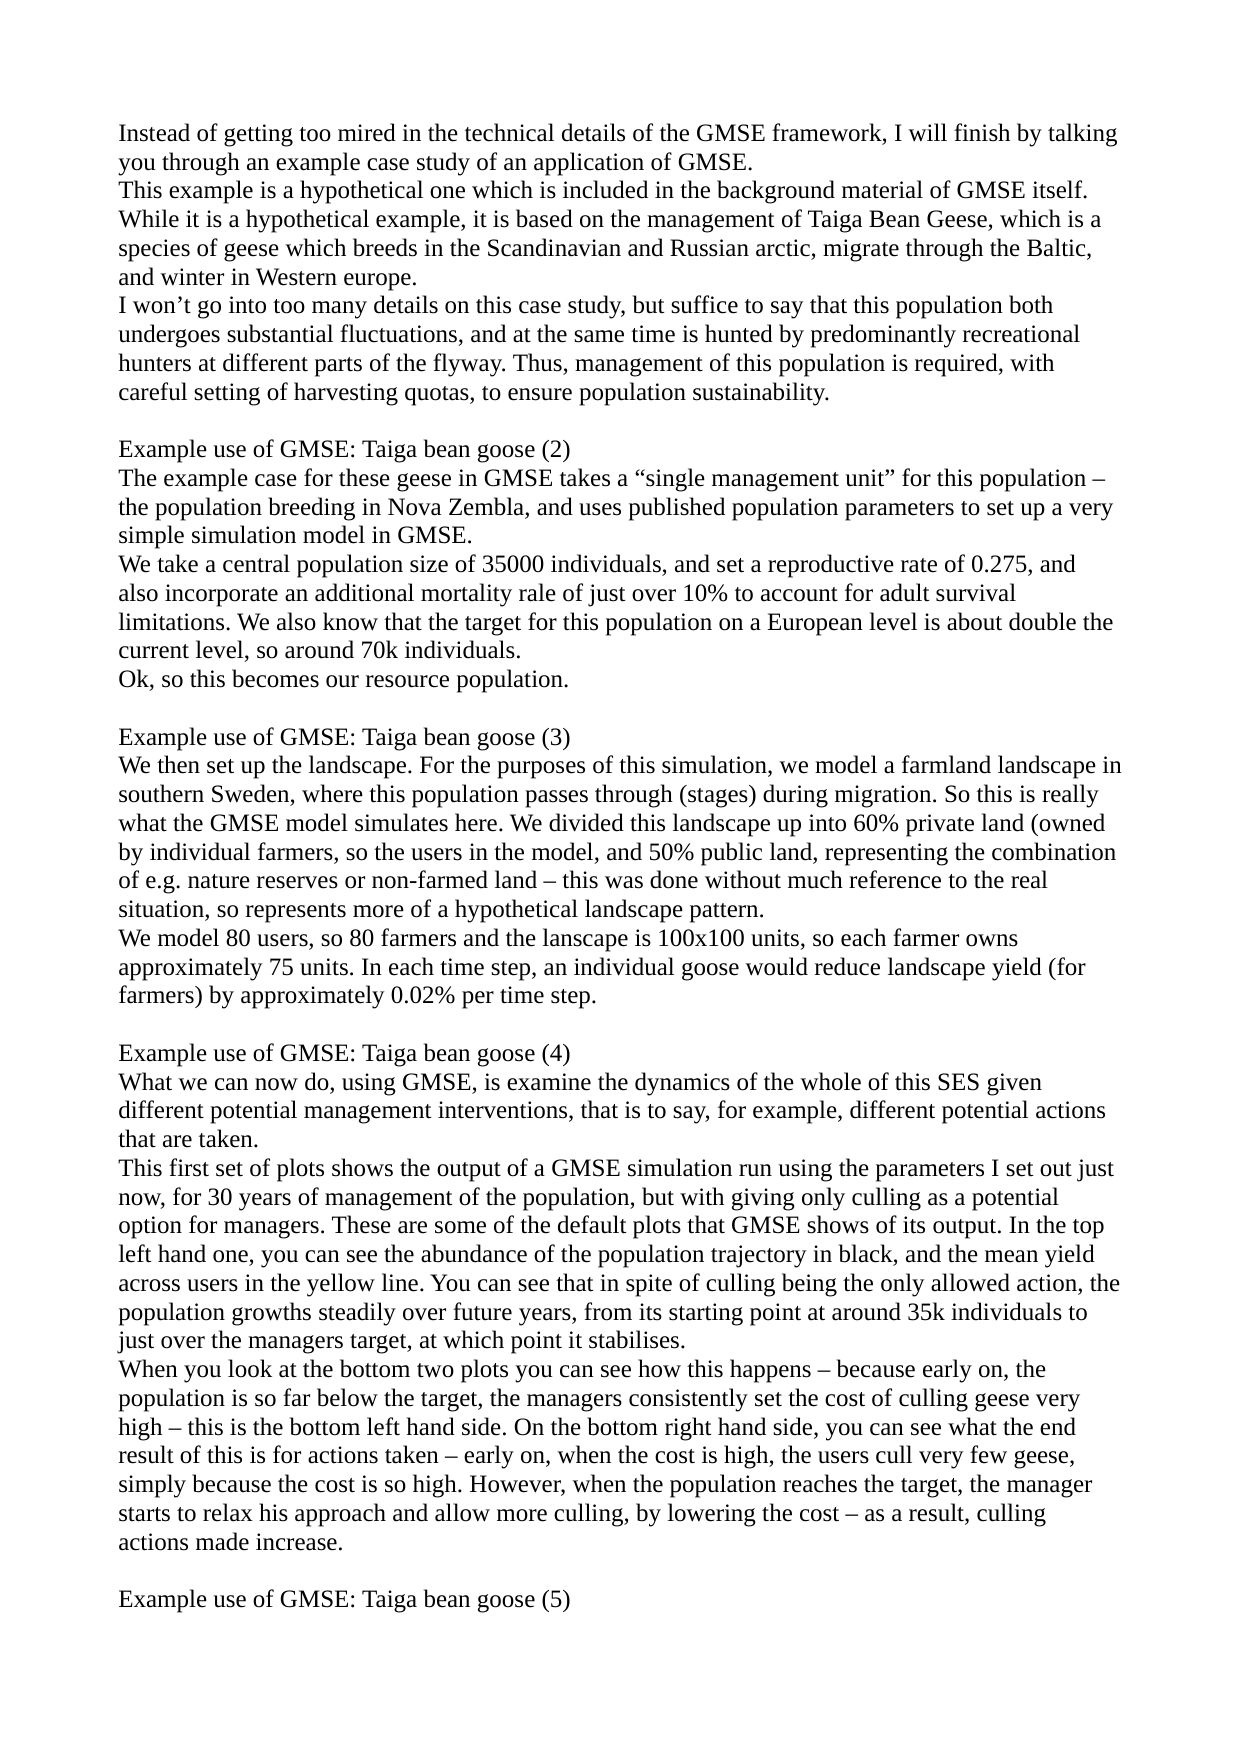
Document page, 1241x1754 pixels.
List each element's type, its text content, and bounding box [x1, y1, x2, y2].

text What we can now do, using GMSE, is examine the dynamics of the whole of this SES given different potential management interventions, that is to say, for example, different potential actions that are taken. [118, 1067, 1122, 1153]
text We take a central population size of 35000 individuals, and set a reproductive rate of 0.275, and also incorporate an additional mortality rale of just over 10% to account for adult survival limitations. We also know that the target for this population on a European level is about double the current level, so around 70k individuals. [118, 549, 1122, 664]
text This example is a hypothetical one which is included in the background material of GMSE itself. While it is a hypothetical example, it is based on the management of Taiga Bean Geese, which is a species of geese which breeds in the Scandinavian and Russian arctic, migrate through the Baltic, and winter in Western europe. [118, 176, 1122, 291]
text We then set up the landscape. For the purposes of this simulation, we model a farmland landscape in southern Sweden, where this population passes through (stages) during migration. So this is really what the GMSE model simulates here. We divided this landscape up into 60% private land (owned by individual farmers, so the users in the model, and 50% public land, representing the combination of e.g. nature reserves or non-farmed land – this was done without much reference to the real situation, so represents more of a hypothetical landscape pattern. [118, 751, 1122, 923]
text We model 80 users, so 80 farmers and the lanscape is 100x100 units, so each farmer owns approximately 75 units. In each time step, an individual goose would reduce landscape yield (for farmers) by approximately 0.02% per time step. [118, 923, 1122, 1009]
text Instead of getting too mired in the technical details of the GMSE framework, I will finish by talking you through an example case study of an application of GMSE. [118, 118, 1122, 176]
text When you look at the bottom two plots you can see how this happens – because early on, the population is so far below the target, the managers consistently set the cost of culling geese very high – this is the bottom left hand side. On the bottom right hand side, you can see what the end result of this is for actions taken – early on, when the cost is high, the users cull very few geese, simply because the cost is so high. However, when the population reaches the target, the manager starts to relax his approach and allow more culling, by lowering the cost – as a result, culling actions made increase. [118, 1354, 1122, 1556]
text Ok, so this becomes our resource population. [118, 664, 1122, 693]
text I won’t go into too many details on this case study, but suffice to say that this population both undergoes substantial fluctuations, and at the same time is hunted by predominantly recreational hunters at different parts of the flyway. Thus, management of this population is required, with careful setting of harvesting quotas, to ensure population sustainability. [118, 291, 1122, 406]
text Example use of GMSE: Taiga bean goose (2) [118, 434, 1122, 463]
text Example use of GMSE: Taiga bean goose (3) [118, 722, 1122, 751]
text Example use of GMSE: Taiga bean goose (4) [118, 1038, 1122, 1067]
text The example case for these geese in GMSE takes a “single management unit” for this population – the population breeding in Nova Zembla, and uses published population parameters to set up a very simple simulation model in GMSE. [118, 463, 1122, 549]
text Example use of GMSE: Taiga bean goose (5) [118, 1584, 1122, 1613]
text This first set of plots shows the output of a GMSE simulation run using the parameters I set out just now, for 30 years of management of the population, but with giving only culling as a potential option for managers. These are some of the default plots that GMSE shows of its output. In the top left hand one, you can see the abundance of the population trajectory in black, and the mean yield across users in the yellow line. You can see that in spite of culling being the only allowed action, the population growths steadily over future years, from its starting point at around 35k individuals to just over the managers target, at which point it stabilises. [118, 1153, 1122, 1354]
